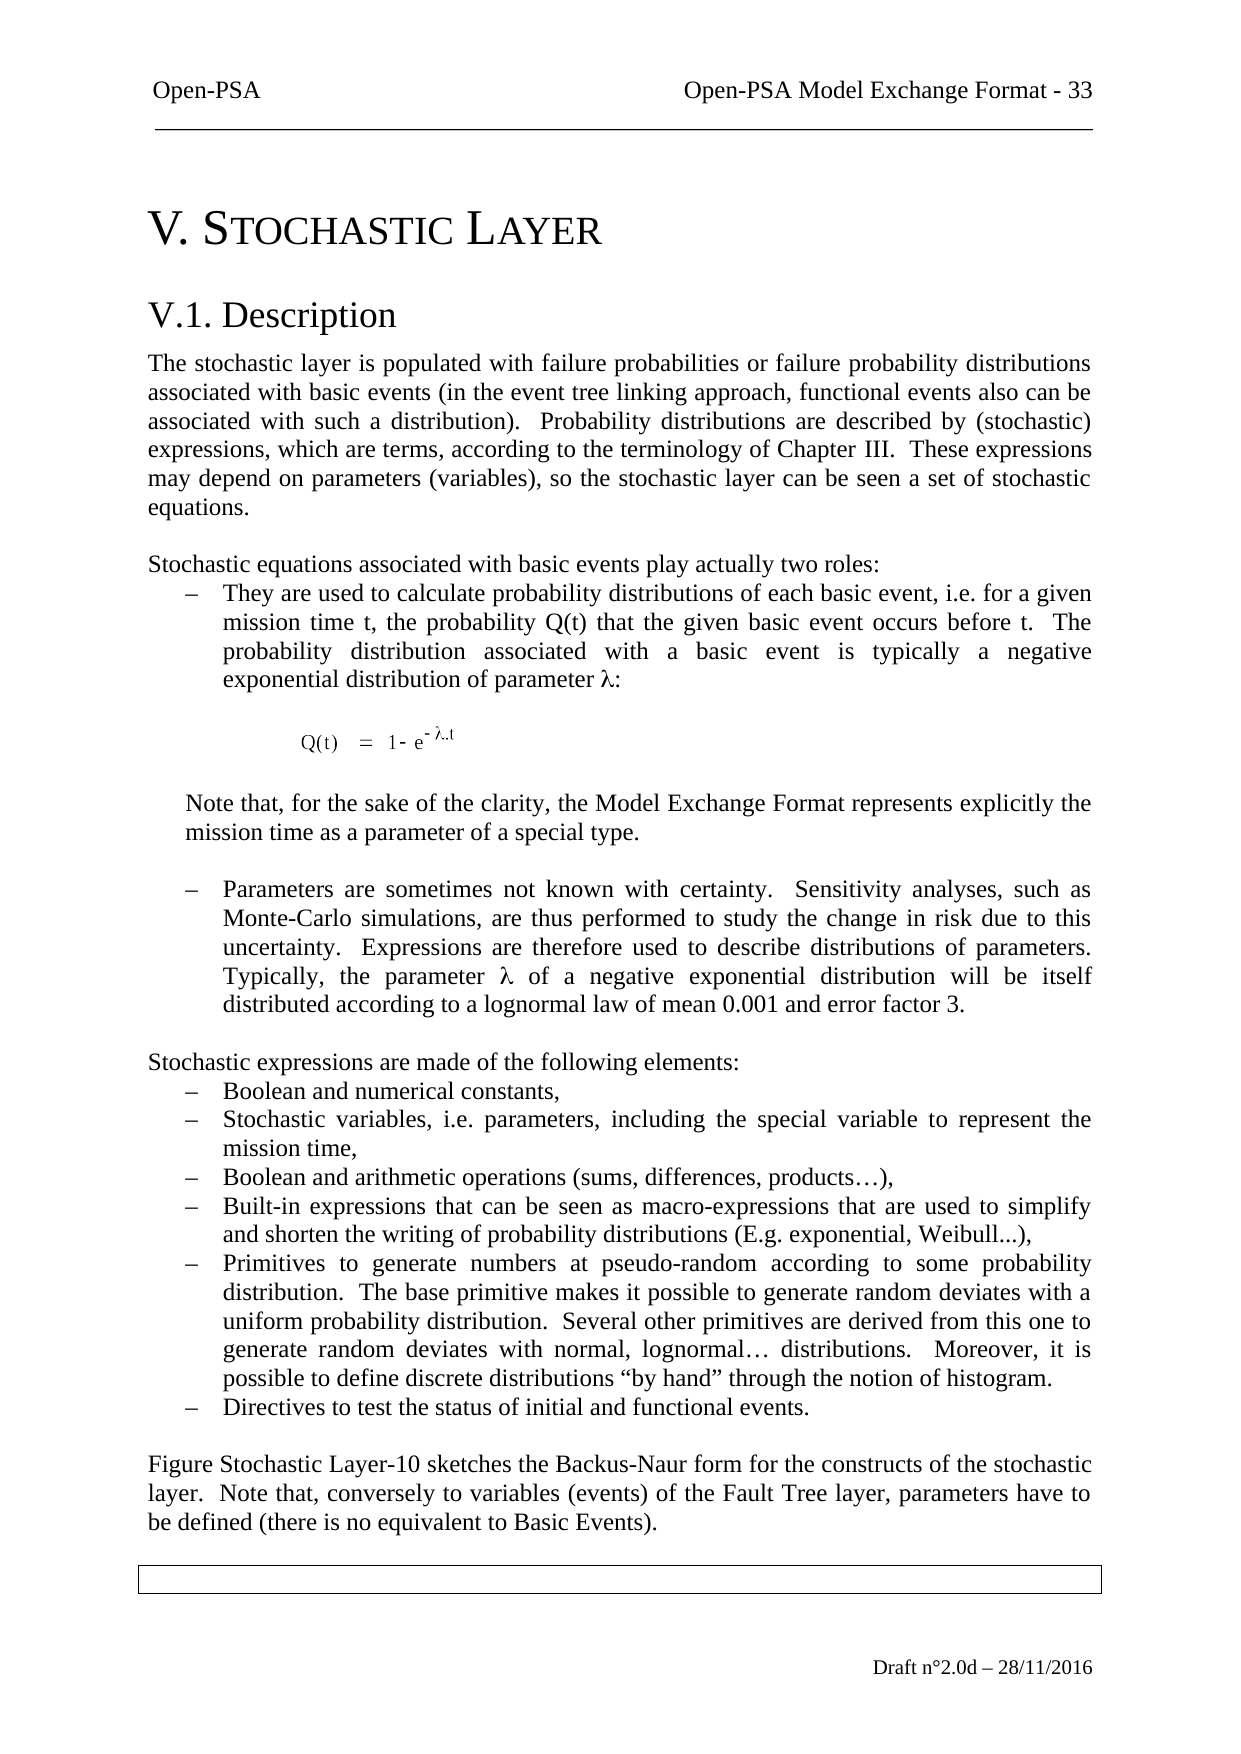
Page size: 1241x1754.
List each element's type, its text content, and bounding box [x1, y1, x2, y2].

text The stochastic layer is populated with failure probabilities or failure probability distributions associated with basic events (in the event tree linking approach, functional events also can be associated with such a distribution). Probability distributions are described by (stochastic) expressions, which are terms, according to the terminology of Chapter III. These expressions may depend on parameters (variables), so the stochastic layer can be seen a set of stochastic equations. [148, 348, 1093, 521]
subtitle Description [148, 293, 1093, 336]
list Stochastic variables, i.e. parameters, including the special variable to represent the mission time, [185, 1104, 1093, 1162]
subtitle Stochastic Layer [148, 198, 1093, 255]
list Built-in expressions that can be seen as macro-expressions that are used to simplify and shorten the writing of probability distributions (E.g. exponential, Weibull...), [185, 1191, 1093, 1248]
list Parameters are sometimes not known with certainty. Sensitivity analyses, such as Monte-Carlo simulations, are thus performed to study the change in risk due to this uncertainty. Expressions are therefore used to describe distributions of parameters. Typically, the parameter  of a negative exponential distribution will be itself distributed according to a lognormal law of mean 0.001 and error factor 3. [185, 874, 1093, 1018]
list Directives to test the status of initial and functional events. [185, 1392, 1093, 1421]
list Primitives to generate numbers at pseudo-random according to some probability distribution. The base primitive makes it possible to generate random deviates with a uniform probability distribution. Several other primitives are derived from this one to generate random deviates with normal, lognormal… distributions. Moreover, it is possible to define discrete distributions “by hand” through the notion of histogram. [185, 1248, 1093, 1392]
text Figure Stochastic Layer-10 sketches the Backus-Naur form for the constructs of the stochastic layer. Note that, conversely to variables (events) of the Fault Tree layer, parameters have to be defined (there is no equivalent to Basic Events). [148, 1449, 1093, 1536]
list Boolean and numerical constants, [185, 1076, 1093, 1104]
text Stochastic expressions are made of the following elements: [148, 1047, 1093, 1076]
list Boolean and arithmetic operations (sums, differences, products…), [185, 1162, 1093, 1191]
text Note that, for the sake of the clarity, the Model Exchange Format represents explicitly the mission time as a parameter of a special type. [185, 788, 1093, 846]
text Stochastic equations associated with basic events play actually two roles: [148, 549, 1093, 578]
list They are used to calculate probability distributions of each basic event, i.e. for a given mission time t, the probability Q(t) that the given basic event occurs before t. The probability distribution associated with a basic event is typically a negative exponential distribution of parameter : [185, 578, 1093, 693]
